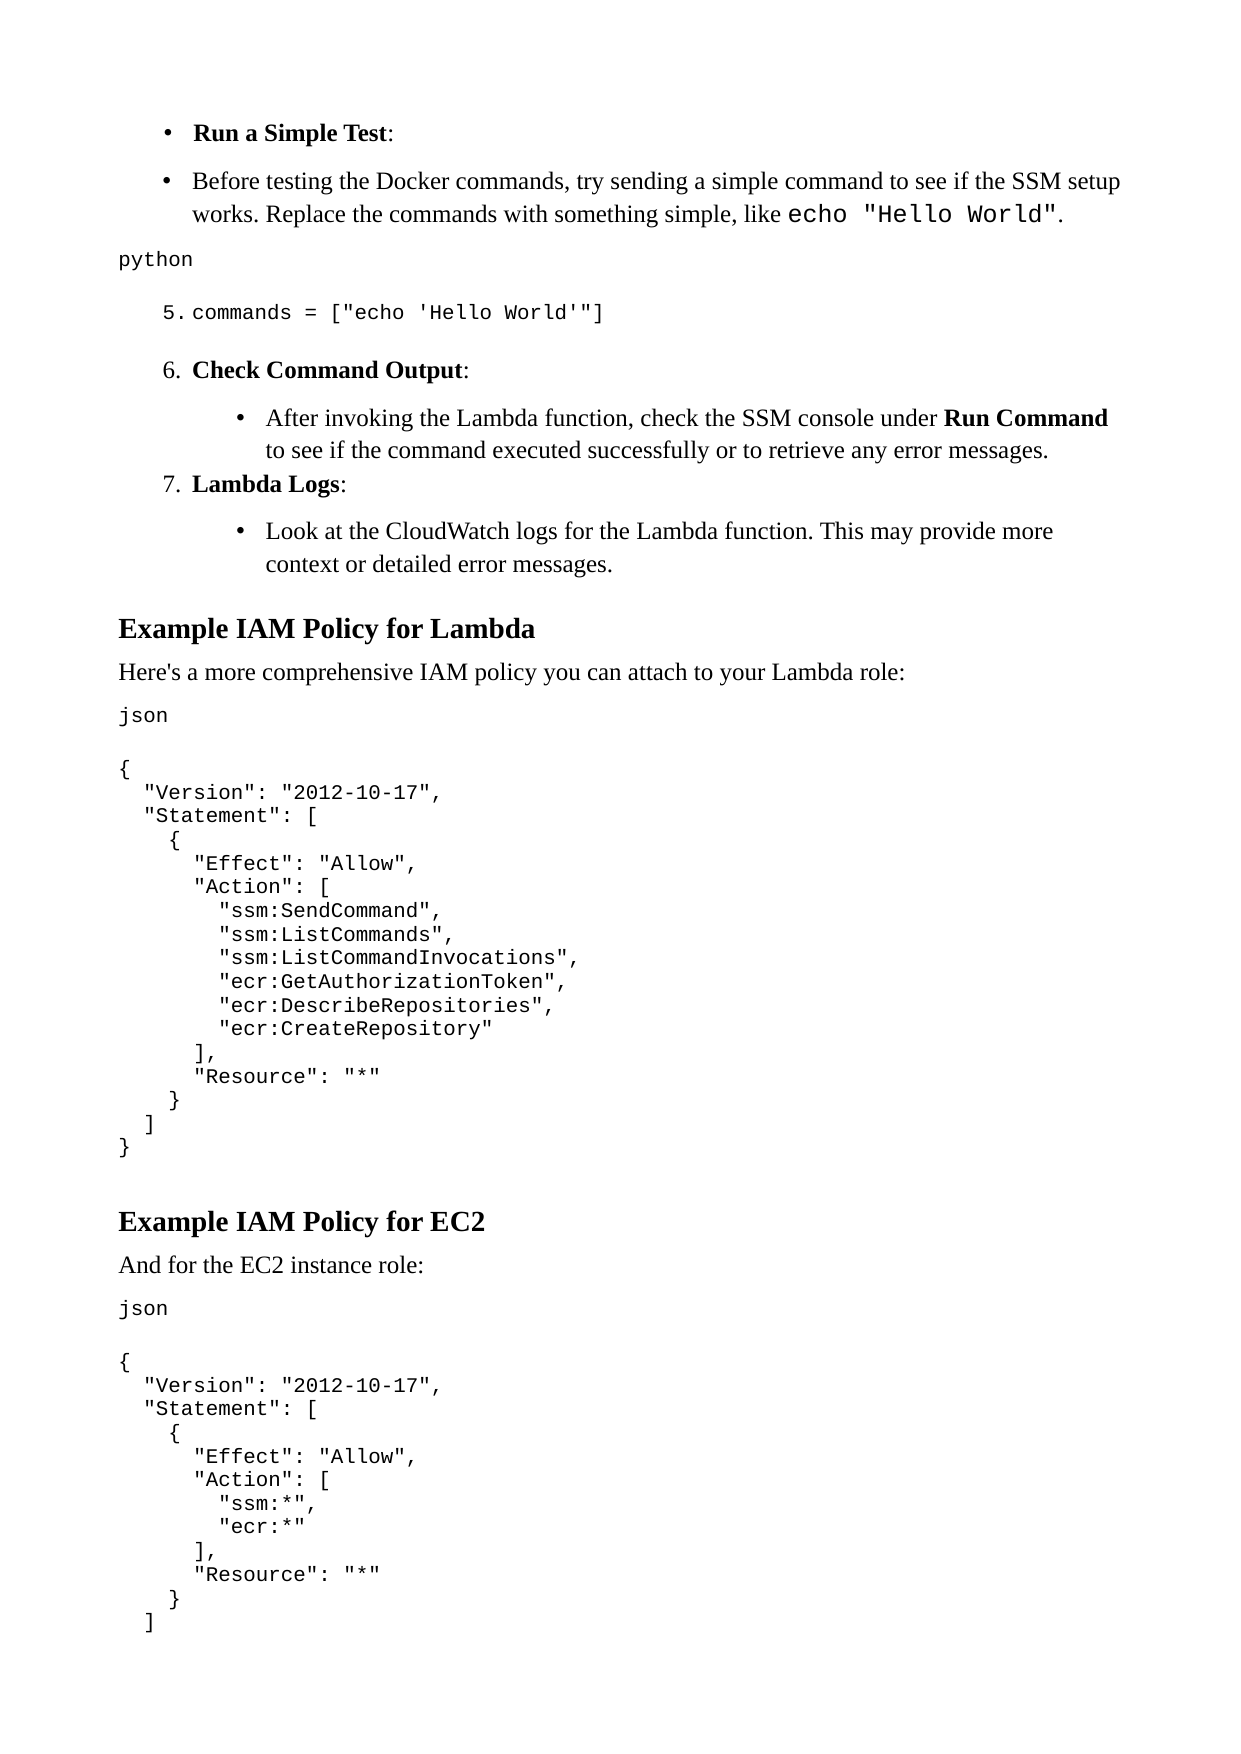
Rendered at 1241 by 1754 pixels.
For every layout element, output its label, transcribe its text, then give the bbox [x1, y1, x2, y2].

list Run a Simple Test: [164, 118, 1122, 147]
text "Version": "2012-10-17", [118, 782, 1122, 806]
text } [118, 1089, 1122, 1113]
text "Version": "2012-10-17", [118, 1375, 1122, 1398]
text { [118, 1351, 1122, 1375]
text ] [118, 1611, 1122, 1635]
text "ecr:DescribeRepositories", [118, 995, 1122, 1018]
text } [118, 1137, 1122, 1160]
text "Effect": "Allow", [118, 1446, 1122, 1469]
text "ssm:ListCommands", [118, 924, 1122, 947]
text python [118, 249, 1122, 272]
text json [118, 705, 1122, 729]
text "Effect": "Allow", [118, 853, 1122, 876]
list Look at the CloudWatch logs for the Lambda function. This may provide more context or detailed error messages. [236, 516, 1122, 578]
subtitle Example IAM Policy for Lambda [118, 611, 1122, 645]
list Check Command Output: [162, 355, 1122, 384]
text } [118, 1587, 1122, 1611]
text "ecr:CreateRepository" [118, 1018, 1122, 1042]
text ], [118, 1042, 1122, 1066]
text "Resource": "*" [118, 1066, 1122, 1089]
text "Statement": [ [118, 1398, 1122, 1422]
list Lambda Logs: [162, 469, 1122, 497]
text ], [118, 1540, 1122, 1564]
text "ssm:ListCommandInvocations", [118, 947, 1122, 971]
list Before testing the Docker commands, try sending a simple command to see if the SSM setup works. Replace the commands with something simple, like echo "Hello World". [162, 166, 1122, 229]
text { [118, 758, 1122, 782]
text "ecr:*" [118, 1517, 1122, 1540]
text "Resource": "*" [118, 1564, 1122, 1587]
text json [118, 1298, 1122, 1322]
list commands = ["echo 'Hello World'"] [162, 302, 1122, 326]
text "ssm:*", [118, 1493, 1122, 1517]
text { [118, 1422, 1122, 1446]
text "Statement": [ [118, 806, 1122, 829]
text "ssm:SendCommand", [118, 900, 1122, 924]
subtitle Example IAM Policy for EC2 [118, 1204, 1122, 1238]
text { [118, 829, 1122, 853]
list After invoking the Lambda function, check the SSM console under Run Command to see if the command executed successfully or to retrieve any error messages. [236, 403, 1122, 464]
text Here's a more comprehensive IAM policy you can attach to your Lambda role: [118, 657, 1122, 686]
text "Action": [ [118, 876, 1122, 900]
text And for the EC2 instance role: [118, 1250, 1122, 1279]
text ] [118, 1113, 1122, 1137]
text "ecr:GetAuthorizationToken", [118, 971, 1122, 995]
text "Action": [ [118, 1469, 1122, 1493]
